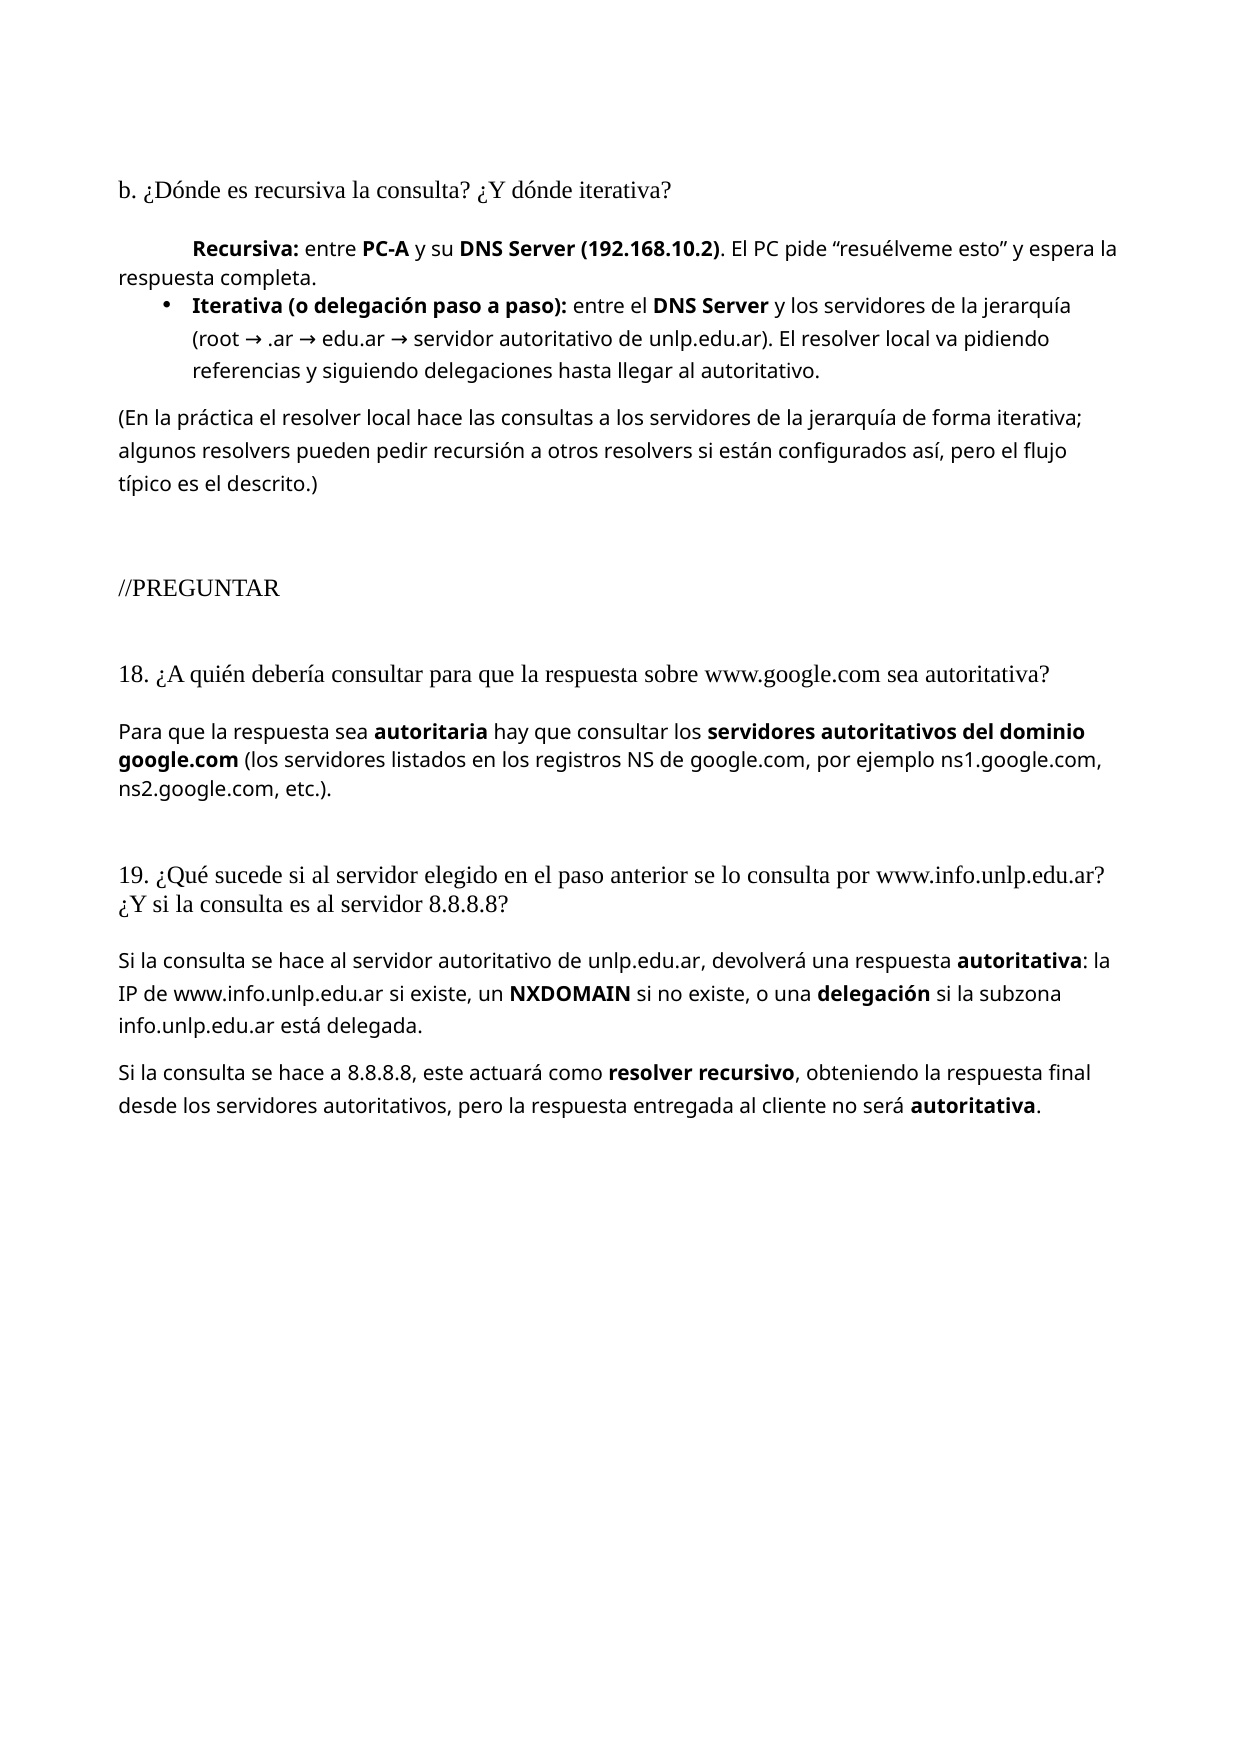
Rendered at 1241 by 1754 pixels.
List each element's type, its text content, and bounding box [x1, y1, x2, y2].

text Si la consulta se hace a 8.8.8.8, este actuará como resolver recursivo, obteniendo la respuesta final desde los servidores autoritativos, pero la respuesta entregada al cliente no será autoritativa. [118, 1058, 1122, 1119]
text //PREGUNTAR [118, 573, 1122, 602]
text Si la consulta se hace al servidor autoritativo de unlp.edu.ar, devolverá una respuesta autoritativa: la IP de www.info.unlp.edu.ar si existe, un NXDOMAIN si no existe, o una delegación si la subzona info.unlp.edu.ar está delegada. [118, 946, 1122, 1040]
text b. ¿Dónde es recursiva la consulta? ¿Y dónde iterativa? [118, 176, 1122, 204]
text Recursiva: entre PC-A y su DNS Server (192.168.10.2). El PC pide “resuélveme esto” y espera la respuesta completa. [118, 233, 1122, 291]
text Para que la respuesta sea autoritaria hay que consultar los servidores autoritativos del dominio google.com (los servidores listados en los registros NS de google.com, por ejemplo ns1.google.com, ns2.google.com, etc.). [118, 717, 1122, 802]
list Iterativa (o delegación paso a paso): entre el DNS Server y los servidores de la jerarquía (root → .ar → edu.ar → servidor autoritativo de unlp.edu.ar). El resolver local va pidiendo referencias y siguiendo delegaciones hasta llegar al autoritativo. [162, 291, 1122, 385]
text (En la práctica el resolver local hace las consultas a los servidores de la jerarquía de forma iterativa; algunos resolvers pueden pedir recursión a otros resolvers si están configurados así, pero el flujo típico es el descrito.) [118, 403, 1122, 497]
text 19. ¿Qué sucede si al servidor elegido en el paso anterior se lo consulta por www.info.unlp.edu.ar? ¿Y si la consulta es al servidor 8.8.8.8? [118, 860, 1122, 917]
text 18. ¿A quién debería consultar para que la respuesta sobre www.google.com sea autoritativa? [118, 659, 1122, 688]
